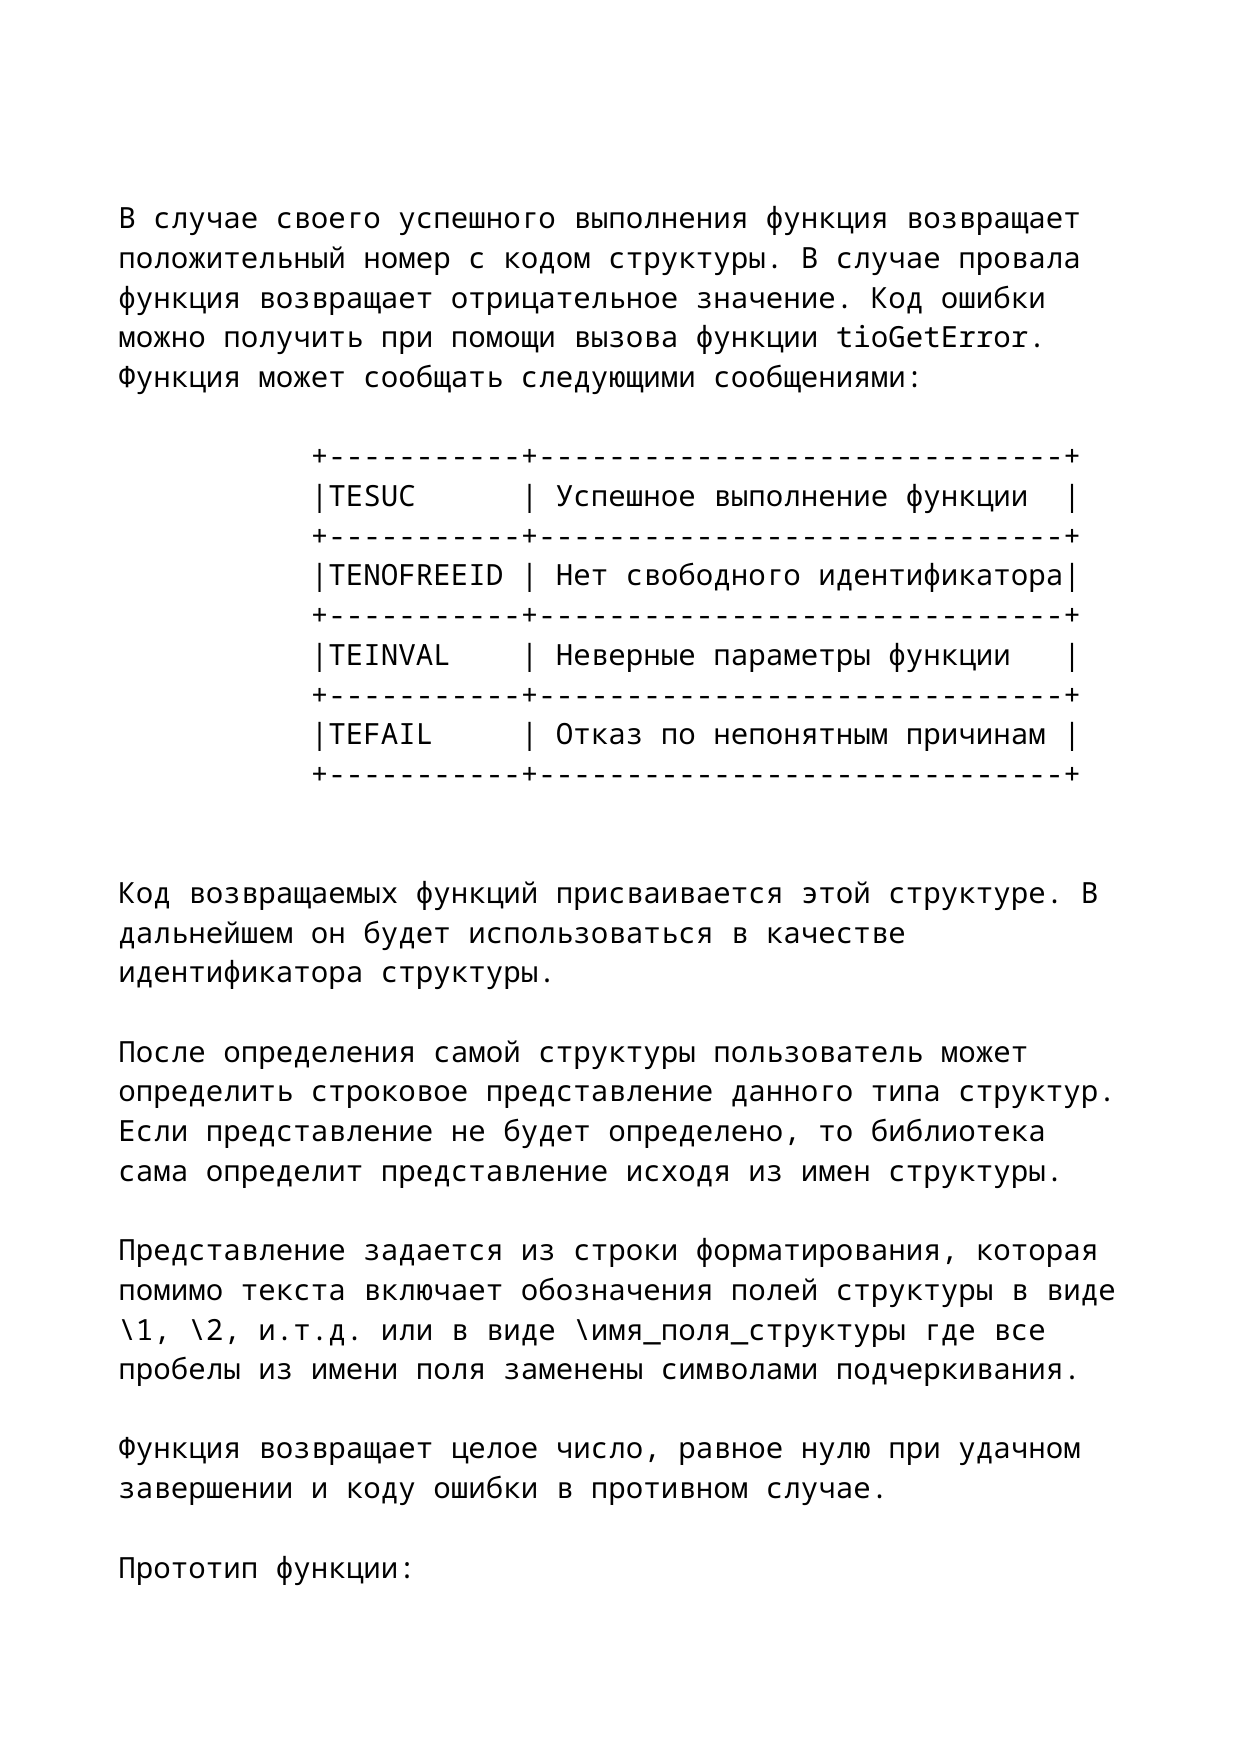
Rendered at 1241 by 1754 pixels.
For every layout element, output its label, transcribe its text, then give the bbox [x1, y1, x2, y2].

title +-----------+------------------------------+ [118, 594, 1122, 634]
title +-----------+------------------------------+ [118, 515, 1122, 555]
title +-----------+------------------------------+ [118, 436, 1122, 475]
title Функция возвращает целое число, равное нулю при удачном завершении и коду ошибки в противном случае. [118, 1428, 1122, 1507]
title Представление задается из строки форматирования, которая помимо текста включает обозначения полей структуры в виде \1, \2, и.т.д. или в виде \имя_поля_структуры где все пробелы из имени поля заменены символами подчеркивания. [118, 1229, 1122, 1388]
title |TEFAIL | Отказ по непонятным причинам | [118, 713, 1122, 753]
title Код возвращаемых функций присваивается этой структуре. В дальнейшем он будет использоваться в качестве идентификатора структуры. [118, 872, 1122, 991]
title |TENOFREEID | Нет свободного идентификатора| [118, 555, 1122, 594]
title Прототип функции: [118, 1547, 1122, 1587]
title |TEINVAL | Неверные параметры функции | [118, 634, 1122, 674]
title В случае своего успешного выполнения функция возвращает положительный номер с кодом структуры. В случае провала функция возвращает отрицательное значение. Код ошибки можно получить при помощи вызова функции tioGetError. Функция может сообщать следующими сообщениями: [118, 197, 1122, 396]
title +-----------+------------------------------+ [118, 753, 1122, 793]
title После определения самой структуры пользователь может определить строковое представление данного типа структур. Если представление не будет определено, то библиотека сама определит представление исходя из имен структуры. [118, 1031, 1122, 1190]
title |TESUC | Успешное выполнение функции | [118, 475, 1122, 515]
title +-----------+------------------------------+ [118, 674, 1122, 713]
